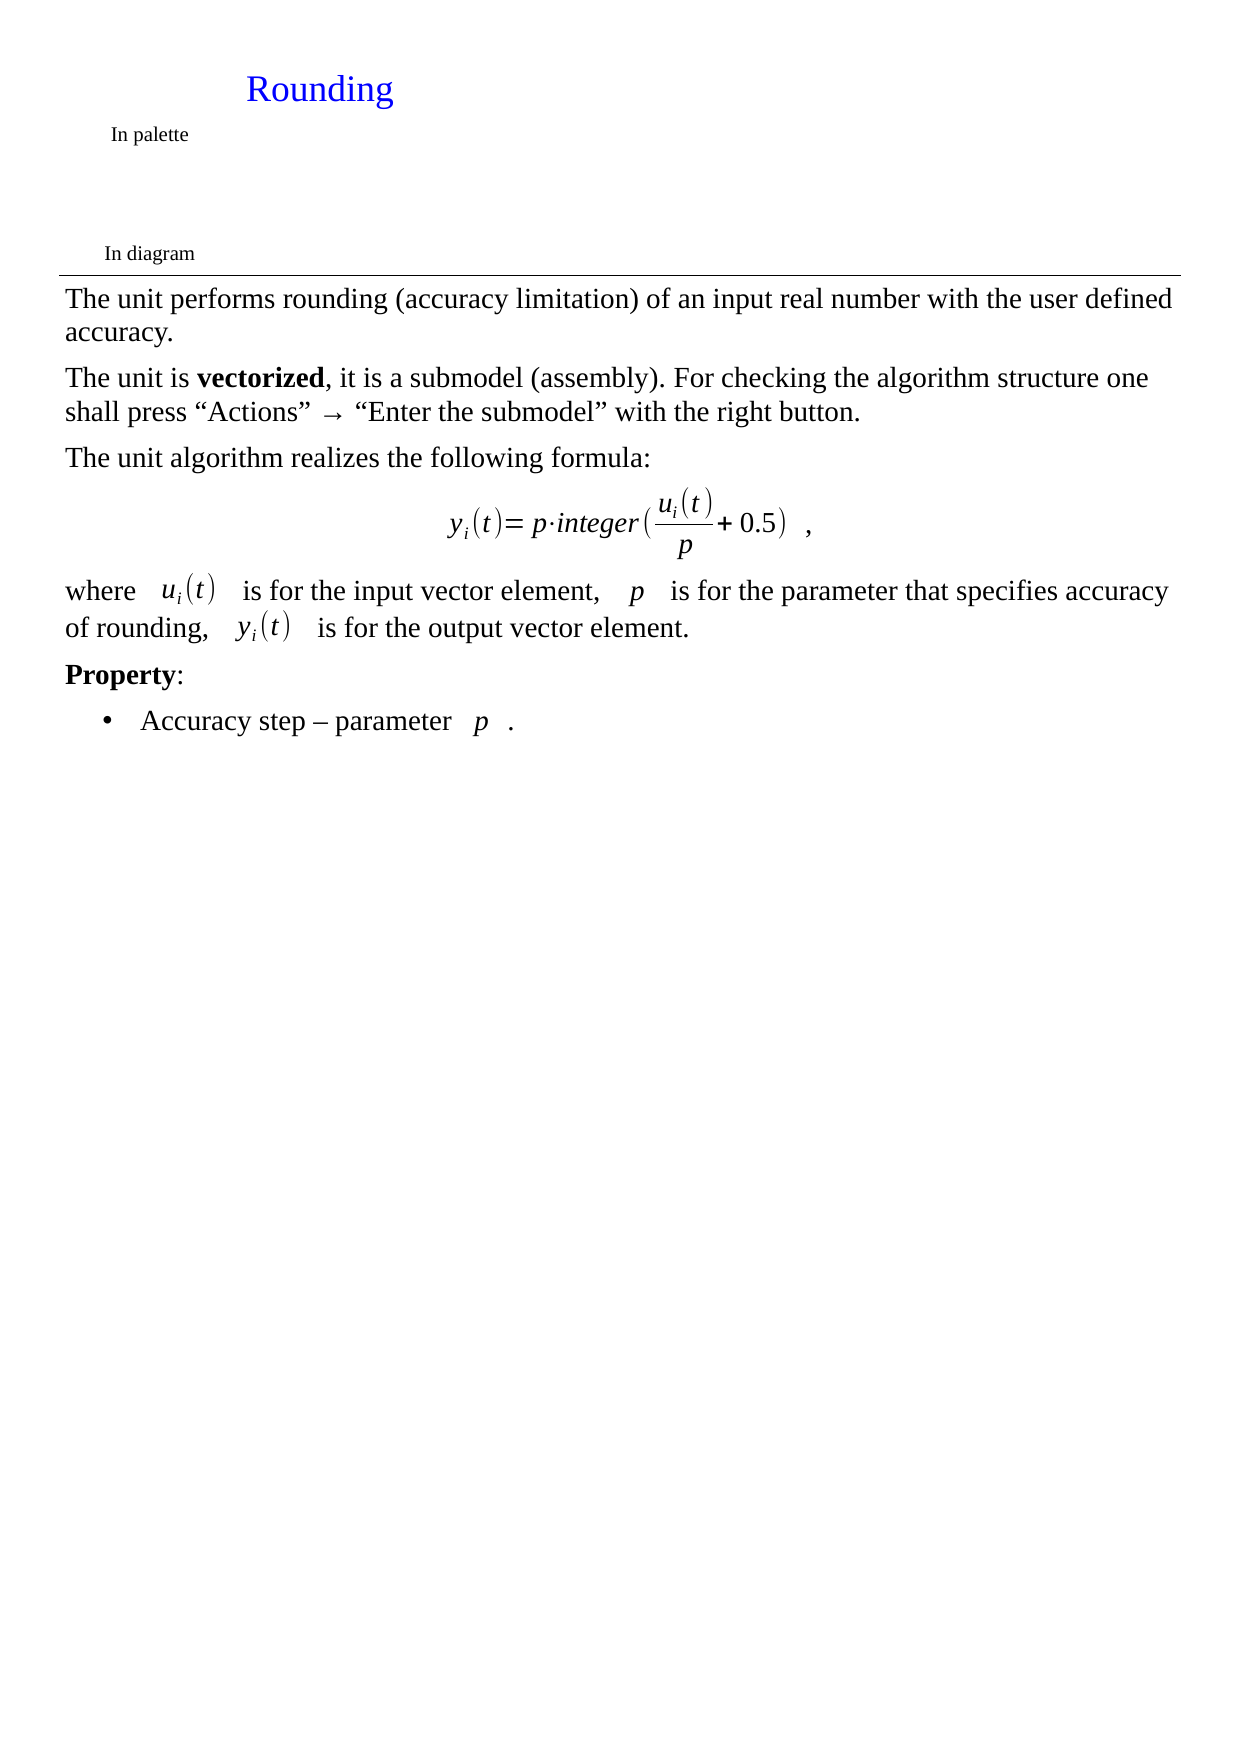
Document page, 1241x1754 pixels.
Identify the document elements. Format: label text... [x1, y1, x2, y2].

table_cell The unit performs rounding (accuracy limitation) of an input real number with the user defined accuracy. The unit is vectorized, it is a submodel (assembly). For checking the algorithm structure one shall press “Actions” → “Enter the submodel” with the right button. The unit algorithm realizes the following formula: , where is for the input vector element, is for the parameter that specifies accuracy of rounding, is for the output vector element. Property: Accuracy step – parameter. [59, 276, 1181, 755]
table_cell [240, 235, 1181, 275]
table_cell [240, 156, 1181, 235]
table_header [59, 59, 240, 116]
table_cell In palette [59, 116, 240, 156]
table_cell In diagram [59, 235, 240, 275]
table_cell [59, 156, 240, 235]
table_cell [240, 116, 1181, 156]
table_header Rounding [240, 59, 1181, 116]
